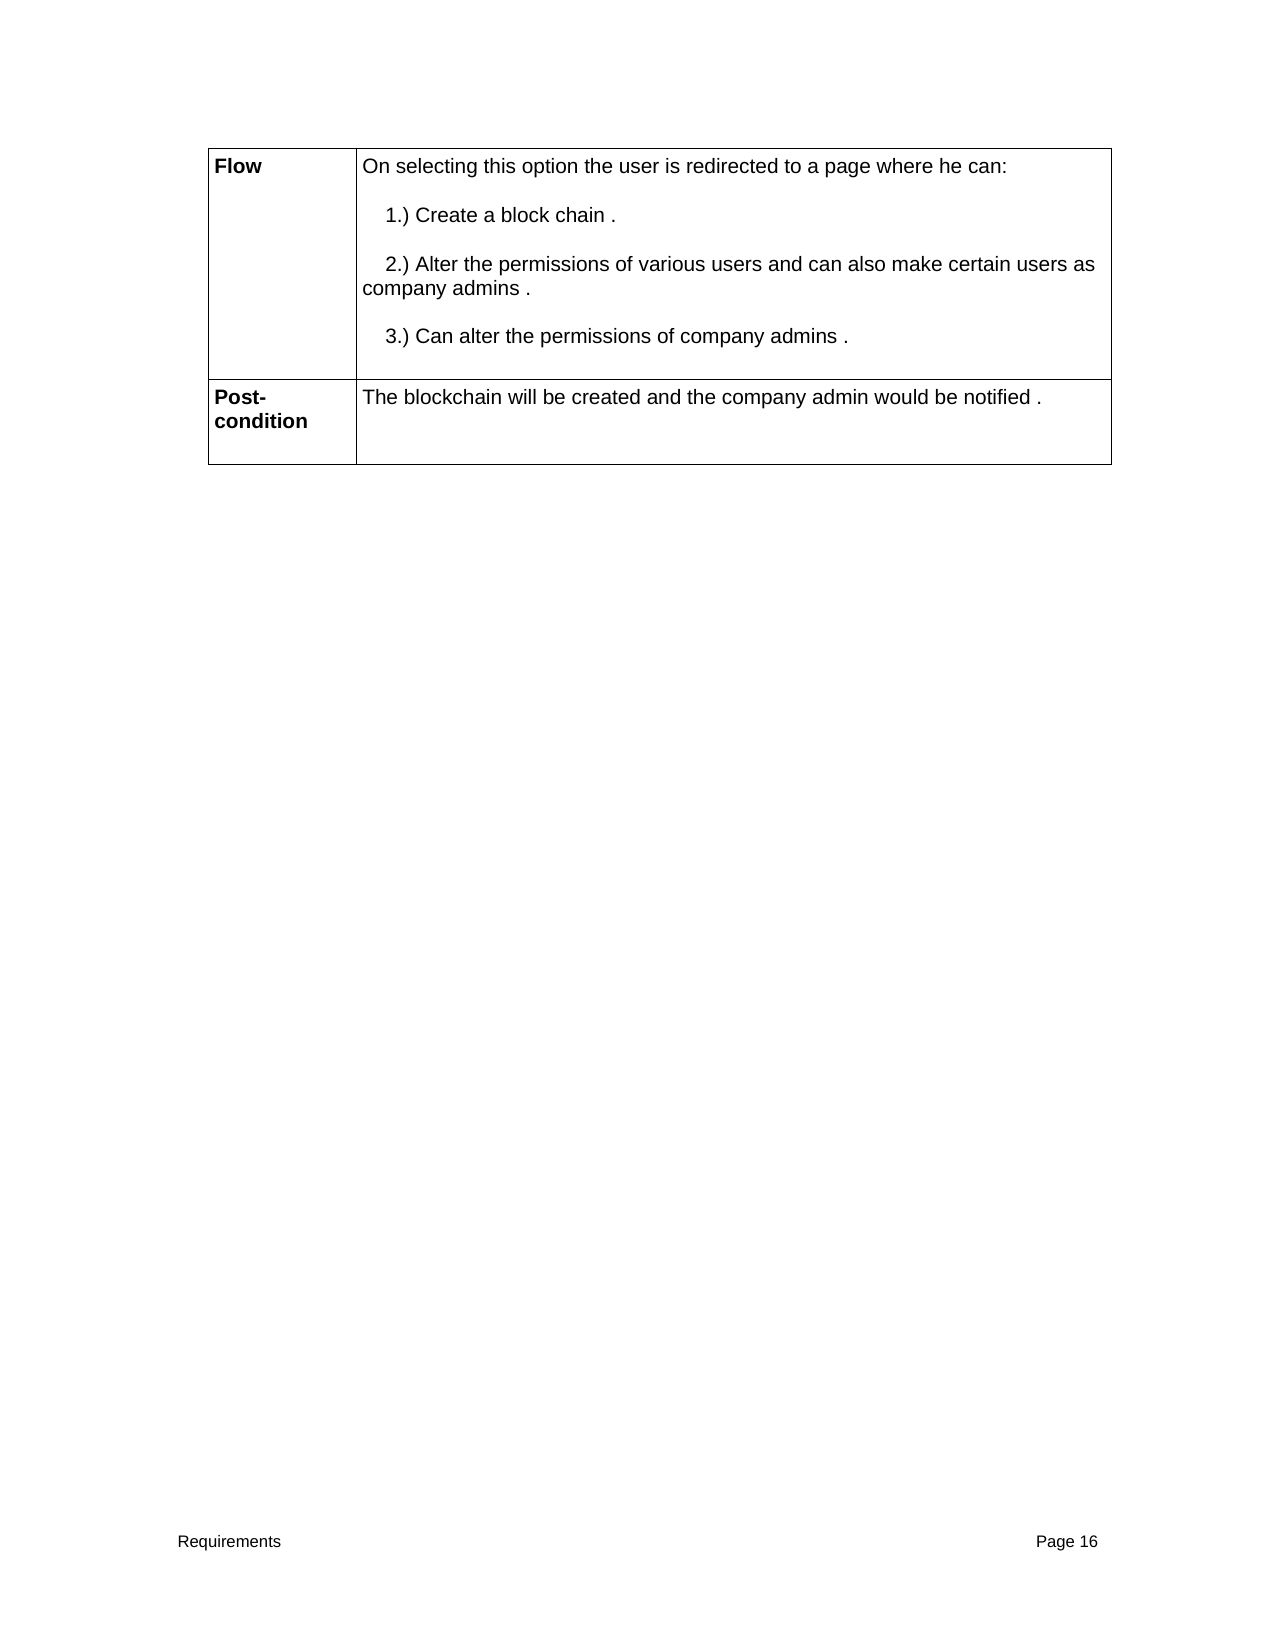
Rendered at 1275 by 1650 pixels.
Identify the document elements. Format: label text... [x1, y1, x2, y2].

table_cell Post-condition [209, 380, 356, 463]
table_cell On selecting this option the user is redirected to a page where he can: 1.) Create a block chain . 2.) Alter the permissions of various users and can also make certain users as company admins . 3.) Can alter the permissions of company admins . [357, 149, 1111, 379]
table_cell Flow [209, 149, 356, 379]
table_cell The blockchain will be created and the company admin would be notified . [357, 380, 1111, 463]
